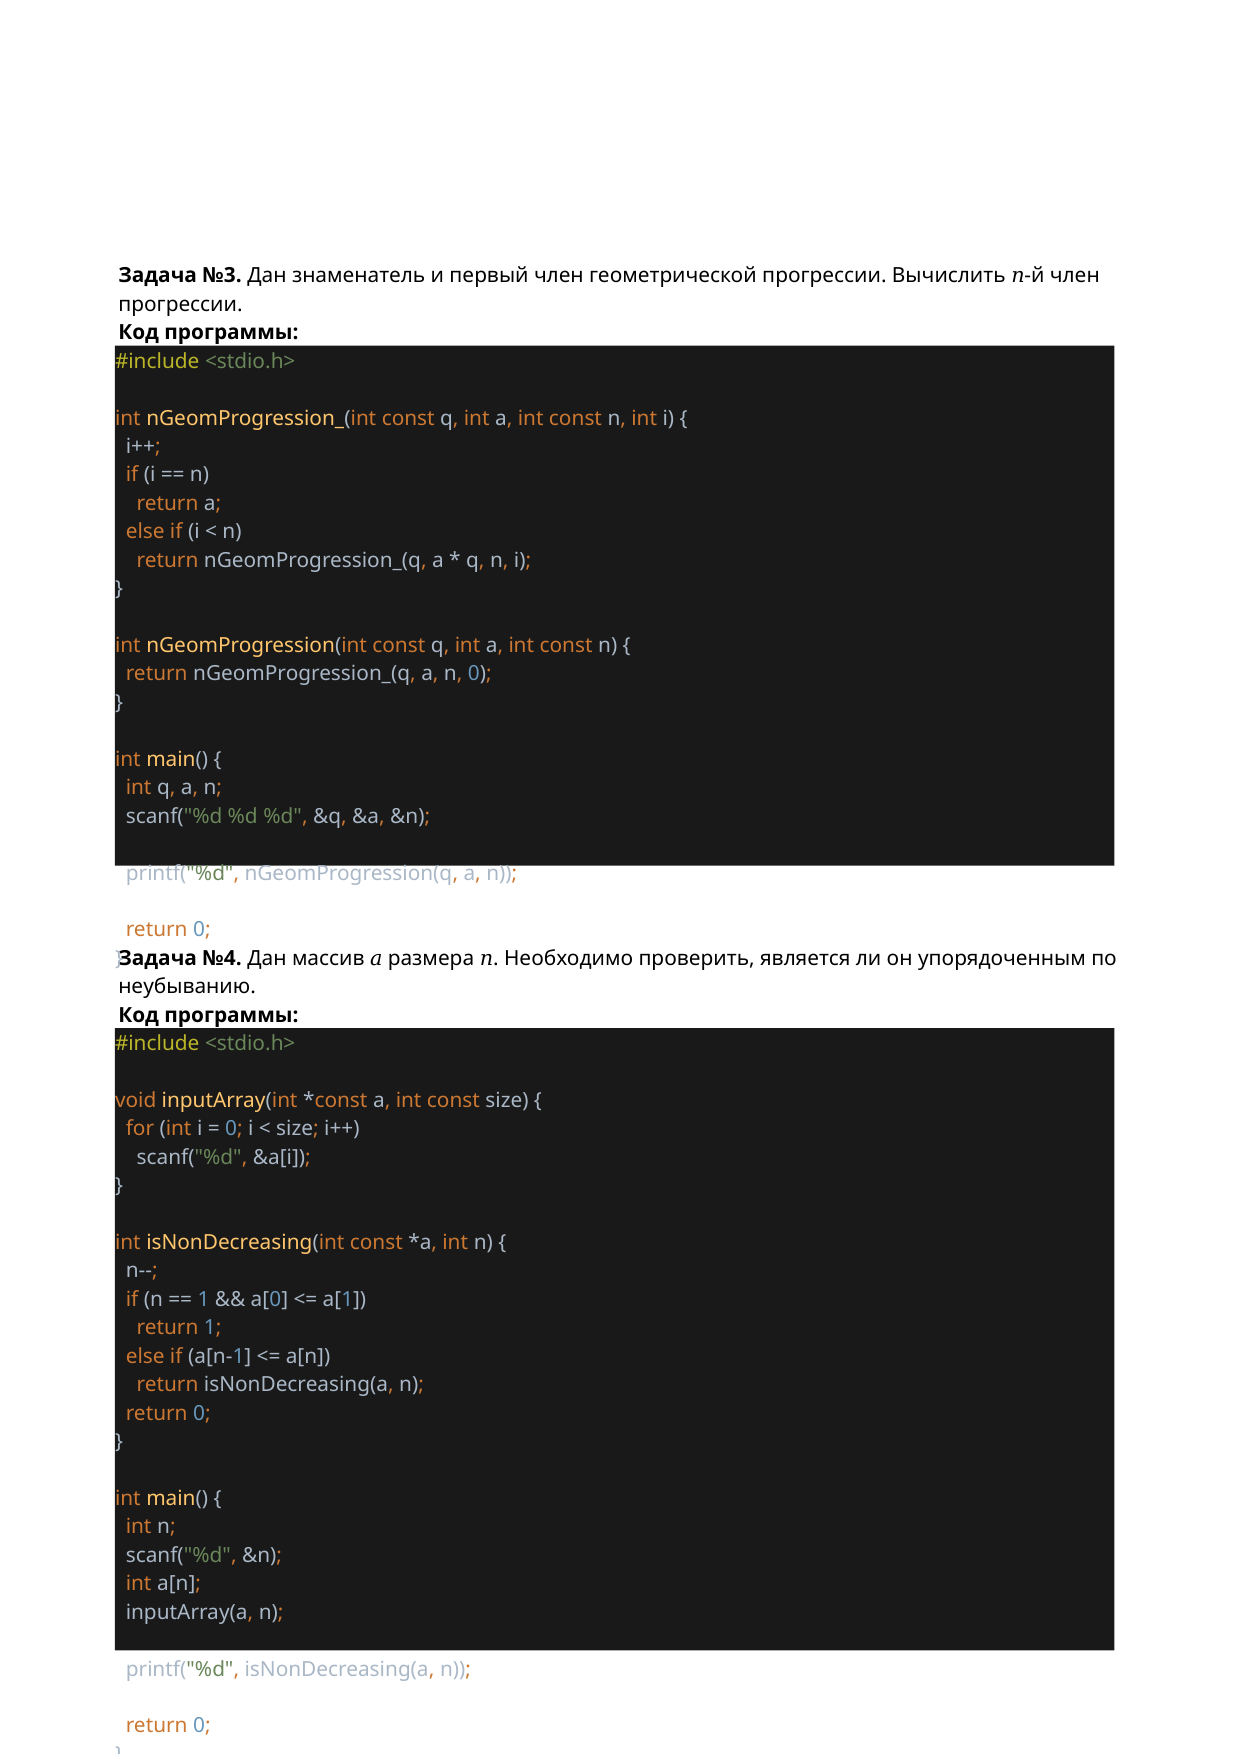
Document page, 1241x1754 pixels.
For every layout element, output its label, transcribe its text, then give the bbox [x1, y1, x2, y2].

text Код программы: [118, 1000, 1122, 1028]
text Код программы: [118, 317, 1122, 346]
text Задача №3. Дан знаменатель и первый член геометрической прогрессии. Вычислить 𝑛-й член прогрессии. [118, 260, 1122, 317]
text Задача №4. Дан массив 𝑎 размера 𝑛. Необходимо проверить, является ли он упорядоченным по неубыванию. [118, 943, 1122, 1000]
